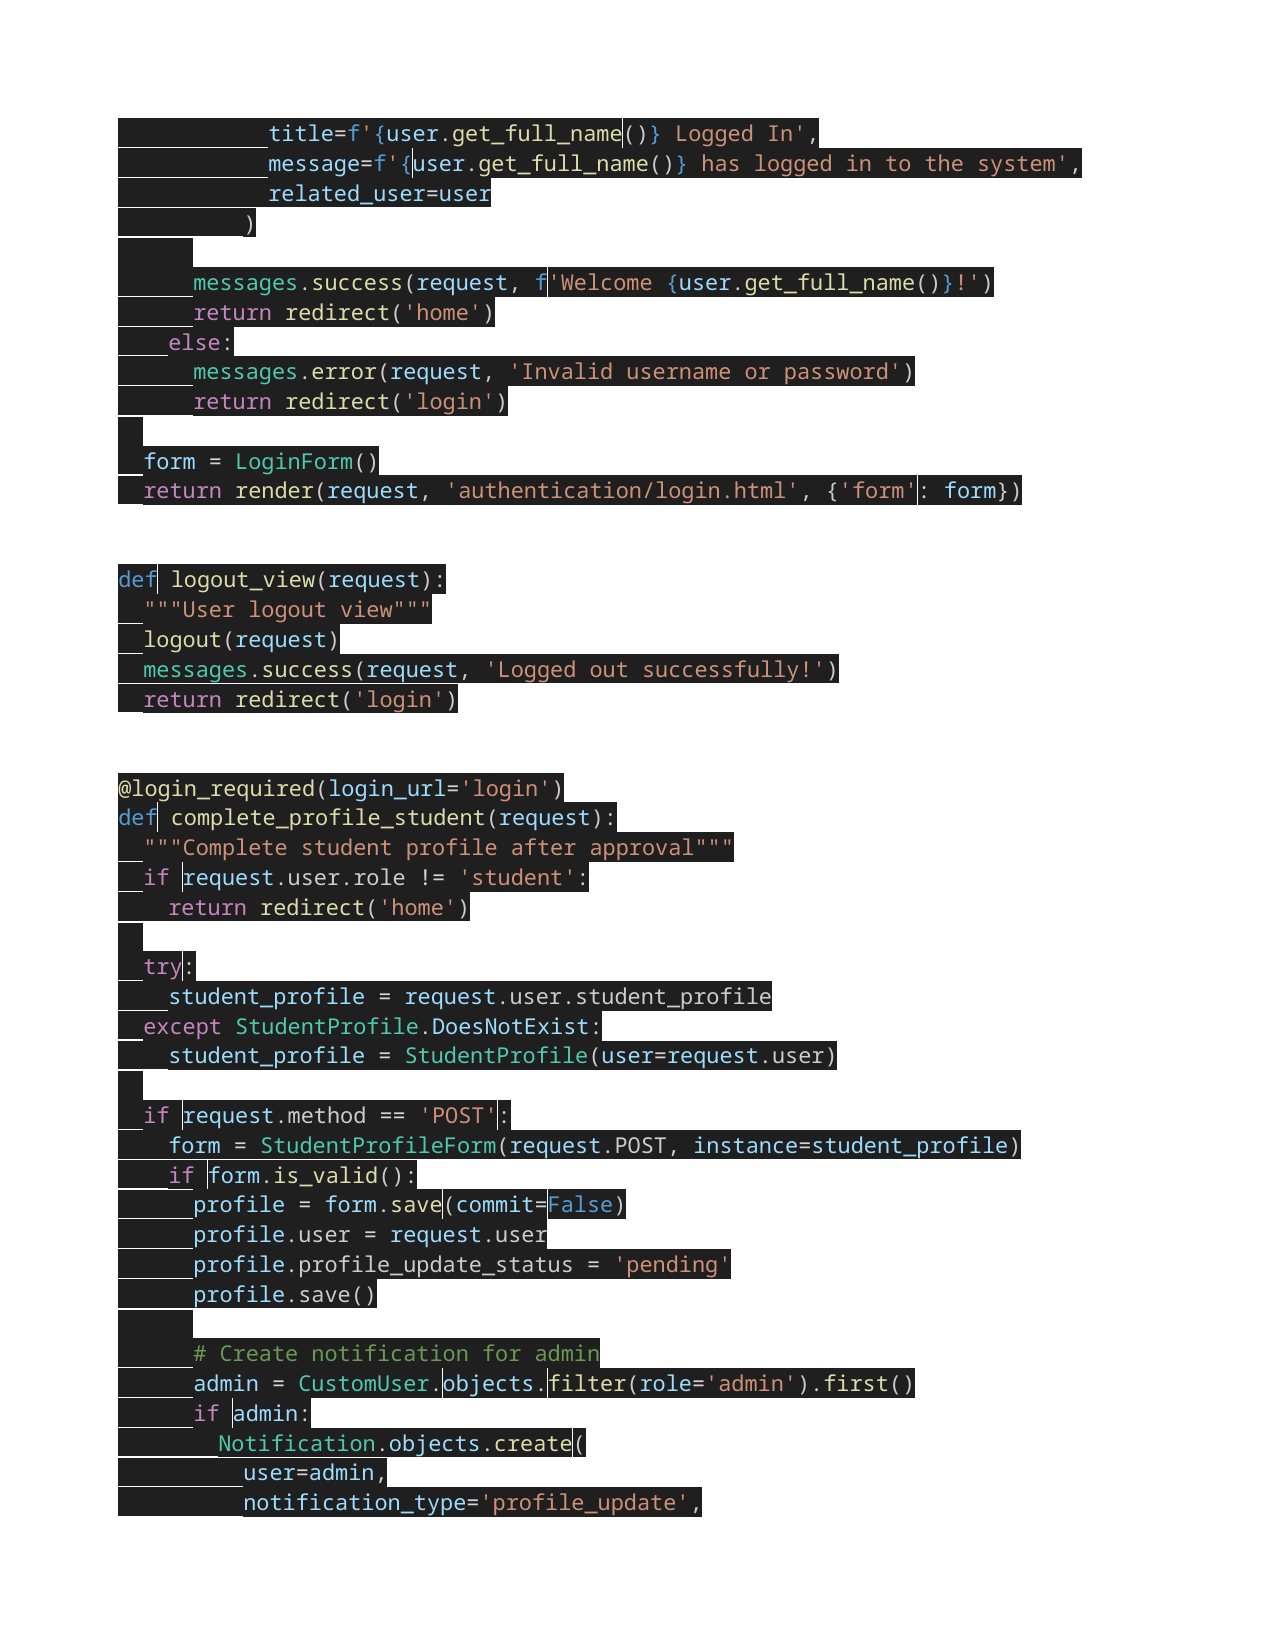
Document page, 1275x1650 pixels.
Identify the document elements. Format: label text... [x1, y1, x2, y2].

text return redirect('login') [118, 386, 1157, 416]
text messages.success(request, f'Welcome {user.get_full_name()}!') [118, 267, 1157, 297]
text def logout_view(request): [118, 564, 1157, 594]
text try: [118, 951, 1157, 981]
text profile = form.save(commit=False) [118, 1189, 1157, 1219]
text """User logout view""" [118, 594, 1157, 624]
text user=admin, [118, 1457, 1157, 1487]
text ) [118, 207, 1157, 237]
text profile.user = request.user [118, 1219, 1157, 1249]
text else: [118, 327, 1157, 356]
text return redirect('home') [118, 297, 1157, 327]
text if form.is_valid(): [118, 1159, 1157, 1189]
text Notification.objects.create( [118, 1428, 1157, 1457]
text return redirect('login') [118, 683, 1157, 713]
text student_profile = request.user.student_profile [118, 981, 1157, 1011]
text related_user=user [118, 178, 1157, 207]
text except StudentProfile.DoesNotExist: [118, 1011, 1157, 1041]
text title=f'{user.get_full_name()} Logged In', [118, 118, 1157, 148]
text notification_type='profile_update', [118, 1487, 1157, 1517]
text if request.user.role != 'student': [118, 862, 1157, 892]
text logout(request) [118, 624, 1157, 654]
text messages.error(request, 'Invalid username or password') [118, 356, 1157, 386]
text form = LoginForm() [118, 446, 1157, 475]
text profile.profile_update_status = 'pending' [118, 1249, 1157, 1279]
text """Complete student profile after approval""" [118, 832, 1157, 862]
text profile.save() [118, 1279, 1157, 1308]
text @login_required(login_url='login') [118, 772, 1157, 802]
text student_profile = StudentProfile(user=request.user) [118, 1041, 1157, 1070]
text return render(request, 'authentication/login.html', {'form': form}) [118, 475, 1157, 505]
text form = StudentProfileForm(request.POST, instance=student_profile) [118, 1130, 1157, 1159]
text if admin: [118, 1398, 1157, 1428]
text message=f'{user.get_full_name()} has logged in to the system', [118, 148, 1157, 178]
text def complete_profile_student(request): [118, 802, 1157, 832]
text messages.success(request, 'Logged out successfully!') [118, 654, 1157, 683]
text if request.method == 'POST': [118, 1100, 1157, 1130]
text # Create notification for admin [118, 1338, 1157, 1368]
text return redirect('home') [118, 892, 1157, 921]
text admin = CustomUser.objects.filter(role='admin').first() [118, 1368, 1157, 1398]
